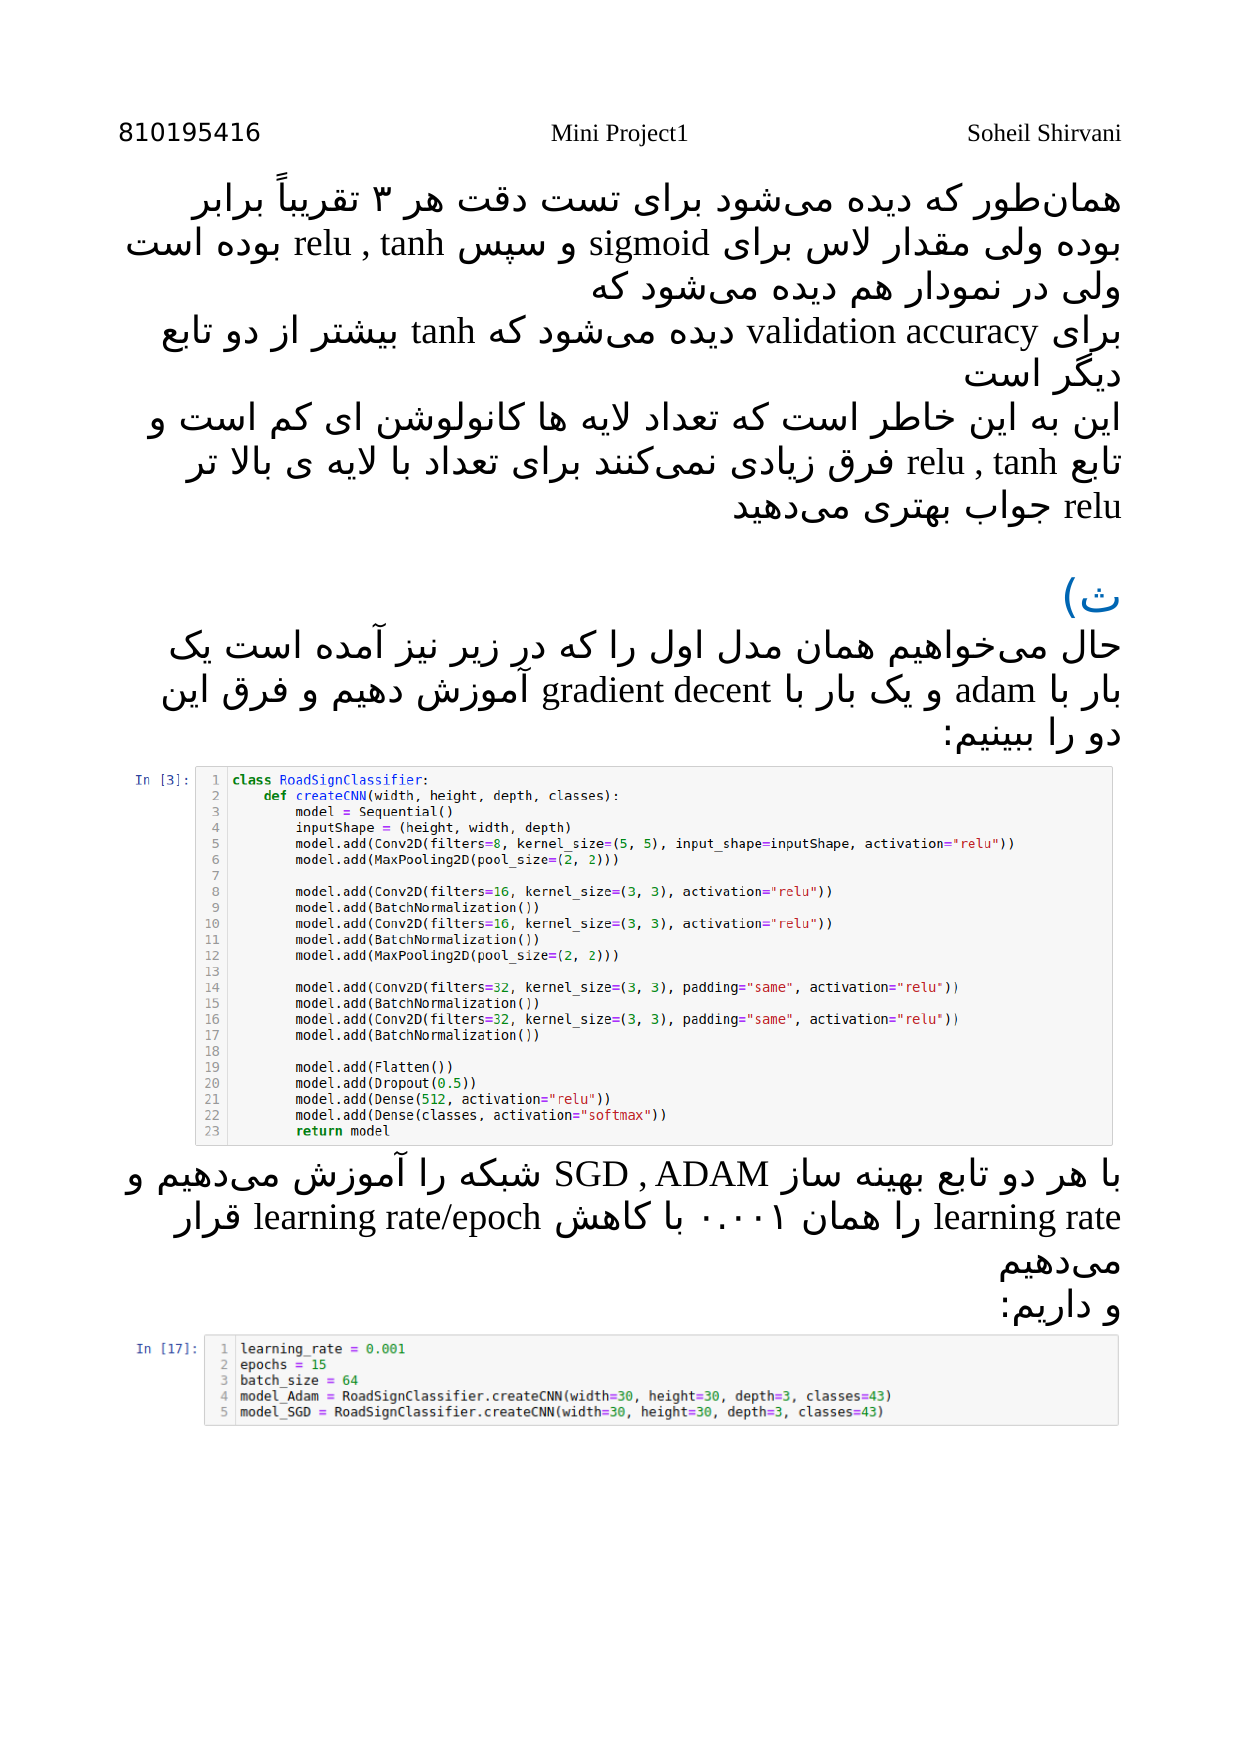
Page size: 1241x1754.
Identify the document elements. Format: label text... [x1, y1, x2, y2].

text این به این خاطر است که تعداد لایه ها کانولوشن ای کم است و تابع relu , tanh فرق زیادی نمی‌کنند برای تعداد با لایه ی بالا تر relu جواب بهتری می‌دهید [118, 396, 1122, 527]
text و داریم: [118, 1282, 1122, 1326]
text همان‌طور که دیده می‌شود برای تست دقت هر ۳ تقریباً برابر بوده ولی مقدار لاس برای sigmoid و سپس relu , tanh بوده است [118, 177, 1122, 264]
picture [118, 754, 1123, 1151]
text با هر دو تابع بهینه ساز SGD , ADAM شبکه را آموزش می‌دهیم و learning rate را همان ۰.۰۰۱ با کاهش learning rate/epoch قرار می‌دهیم [118, 1151, 1122, 1282]
text برای validation accuracy دیده می‌شود که tanh بیشتر از دو تابع دیگر است [118, 308, 1122, 396]
picture [118, 1326, 1123, 1428]
text ولی در نمودار هم دیده می‌شود که [118, 264, 1122, 308]
text حال می‌خواهیم همان مدل اول را که در زیر نیز آمده است یک بار با adam و یک بار با gradient decent آموزش دهیم و فرق این دو را ببینیم: [118, 623, 1122, 754]
text ث) [118, 570, 1122, 623]
